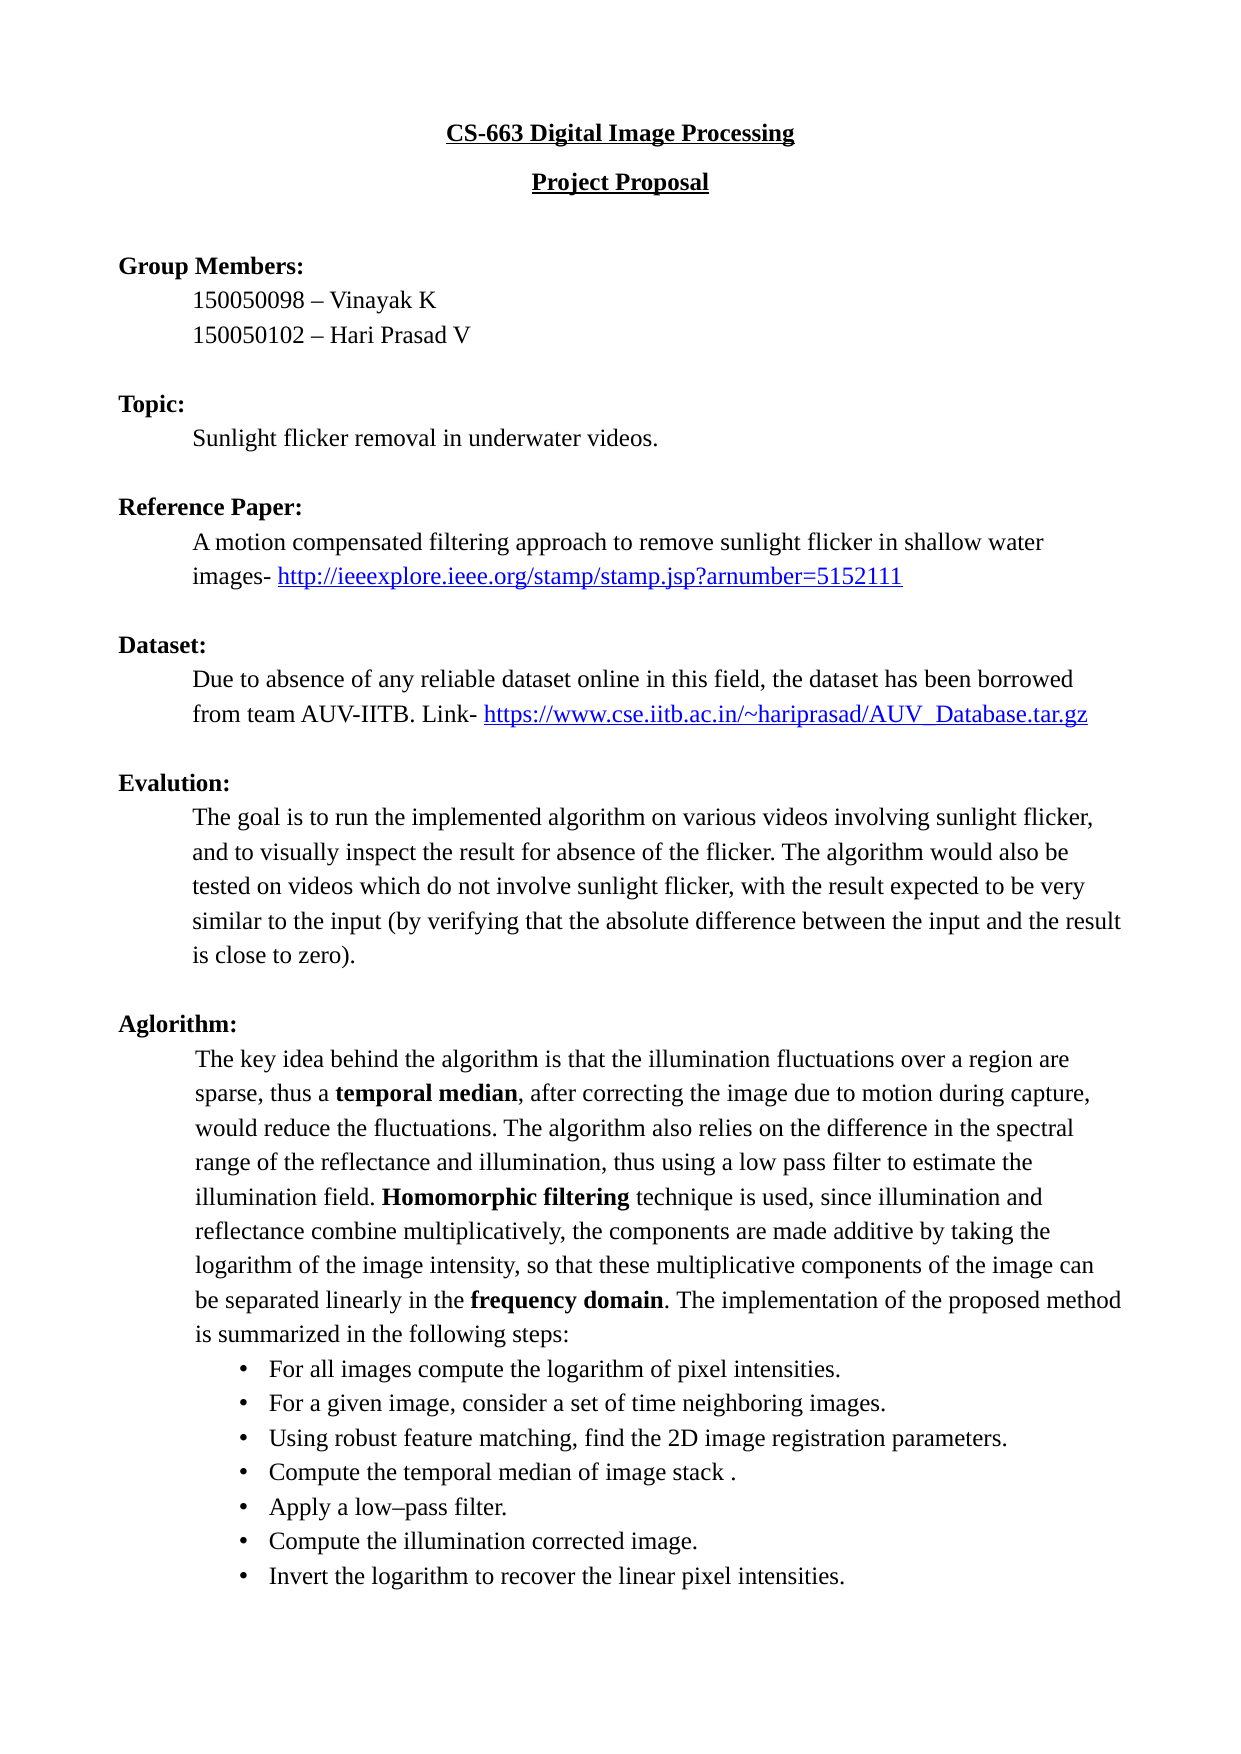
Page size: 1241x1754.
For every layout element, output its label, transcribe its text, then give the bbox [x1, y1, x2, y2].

list For a given image, consider a set of time neighboring images. [239, 1388, 1122, 1417]
list Compute the illumination corrected image. [239, 1526, 1122, 1555]
text Dataset: [118, 630, 1122, 659]
text Evalution: [118, 768, 1122, 797]
list Compute the temporal median of image stack . [239, 1457, 1122, 1486]
text CS-663 Digital Image Processing [118, 118, 1122, 147]
list Invert the logarithm to recover the linear pixel intensities. [239, 1561, 1122, 1590]
text The key idea behind the algorithm is that the illumination fluctuations over a region are sparse, thus a temporal median, after correcting the image due to motion during capture, would reduce the fluctuations. The algorithm also relies on the difference in the spectral range of the reflectance and illumination, thus using a low pass filter to estimate the illumination field. Homomorphic filtering technique is used, since illumination and reflectance combine multiplicatively, the components are made additive by taking the logarithm of the image intensity, so that these multiplicative components of the image can be separated linearly in the frequency domain. The implementation of the proposed method is summarized in the following steps: [195, 1044, 1122, 1348]
list Apply a low–pass filter. [239, 1492, 1122, 1521]
text Due to absence of any reliable dataset online in this field, the dataset has been borrowed from team AUV-IITB. Link- https://www.cse.iitb.ac.in/~hariprasad/AUV_Database.tar.gz [118, 664, 1122, 728]
text Group Members: [118, 251, 1122, 279]
list Using robust feature matching, find the 2D image registration parameters. [239, 1423, 1122, 1452]
text 150050098 – Vinayak K [118, 285, 1122, 314]
text The goal is to run the implemented algorithm on various videos involving sunlight flicker, and to visually inspect the result for absence of the flicker. The algorithm would also be tested on videos which do not involve sunlight flicker, with the result expected to be very similar to the input (by verifying that the absolute difference between the input and the result is close to zero). [118, 802, 1122, 969]
text 150050102 – Hari Prasad V [118, 320, 1122, 348]
text Sunlight flicker removal in underwater videos. [118, 423, 1122, 452]
text Aglorithm: [118, 1009, 1122, 1038]
list For all images compute the logarithm of pixel intensities. [239, 1354, 1122, 1383]
text Reference Paper: [118, 492, 1122, 521]
text Project Proposal [118, 167, 1122, 196]
text A motion compensated filtering approach to remove sunlight flicker in shallow water images- http://ieeexplore.ieee.org/stamp/stamp.jsp?arnumber=5152111 [118, 527, 1122, 590]
text Topic: [118, 389, 1122, 417]
